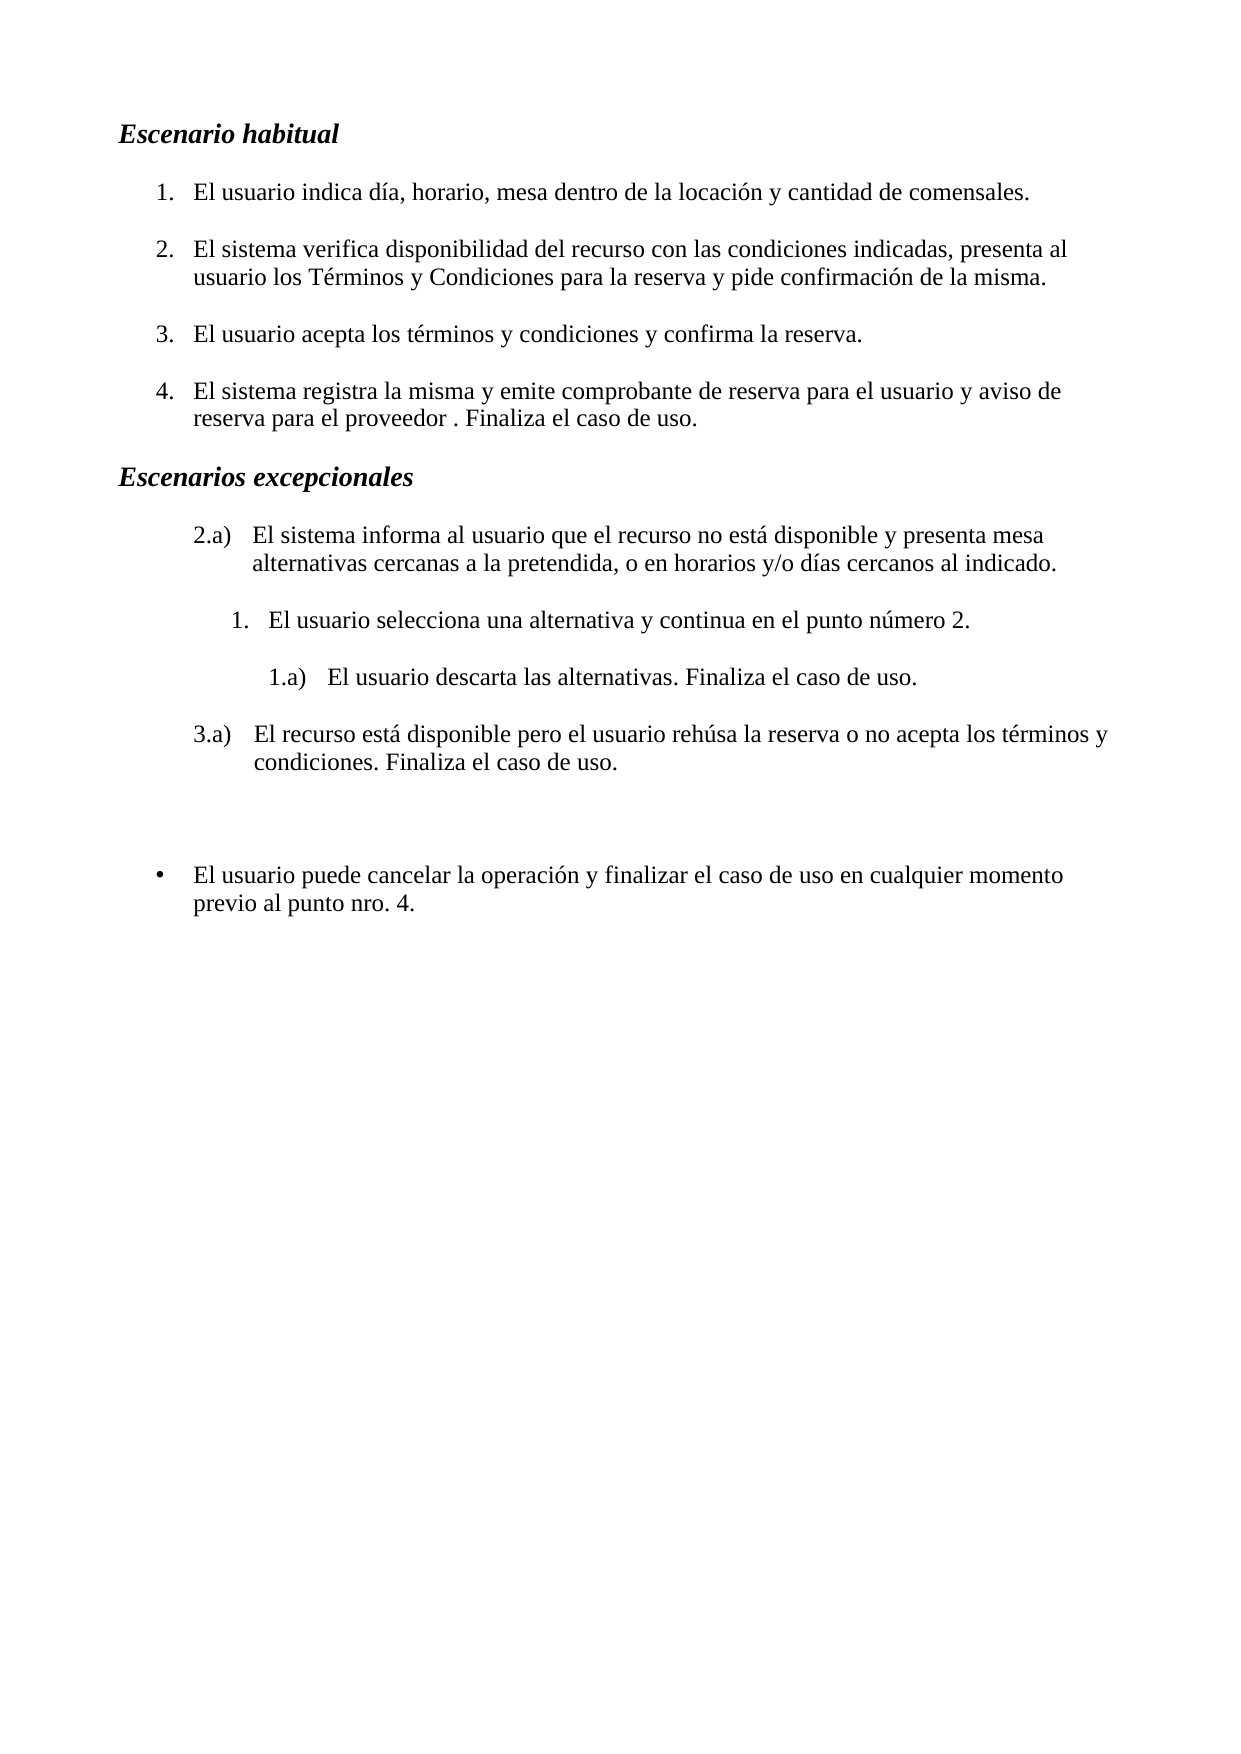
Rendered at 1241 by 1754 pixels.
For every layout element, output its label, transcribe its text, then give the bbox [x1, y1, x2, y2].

list El recurso está disponible pero el usuario rehúsa la reserva o no acepta los términos y condiciones. Finaliza el caso de uso. [193, 720, 1122, 775]
list El usuario indica día, horario, mesa dentro de la locación y cantidad de comensales. [156, 178, 1122, 206]
text Escenario habitual [118, 118, 1122, 149]
list El usuario descarta las alternativas. Finaliza el caso de uso. [268, 663, 1122, 691]
list El sistema registra la misma y emite comprobante de reserva para el usuario y aviso de reserva para el proveedor . Finaliza el caso de uso. [156, 377, 1122, 432]
text Escenarios excepcionales [118, 461, 1122, 492]
list El usuario selecciona una alternativa y continua en el punto número 2. [231, 606, 1122, 634]
list El sistema informa al usuario que el recurso no está disponible y presenta mesa alternativas cercanas a la pretendida, o en horarios y/o días cercanos al indicado. [193, 522, 1122, 577]
list El sistema verifica disponibilidad del recurso con las condiciones indicadas, presenta al usuario los Términos y Condiciones para la reserva y pide confirmación de la misma. [156, 235, 1122, 291]
list El usuario puede cancelar la operación y finalizar el caso de uso en cualquier momento previo al punto nro. 4. [156, 861, 1122, 917]
list El usuario acepta los términos y condiciones y confirma la reserva. [156, 320, 1122, 348]
